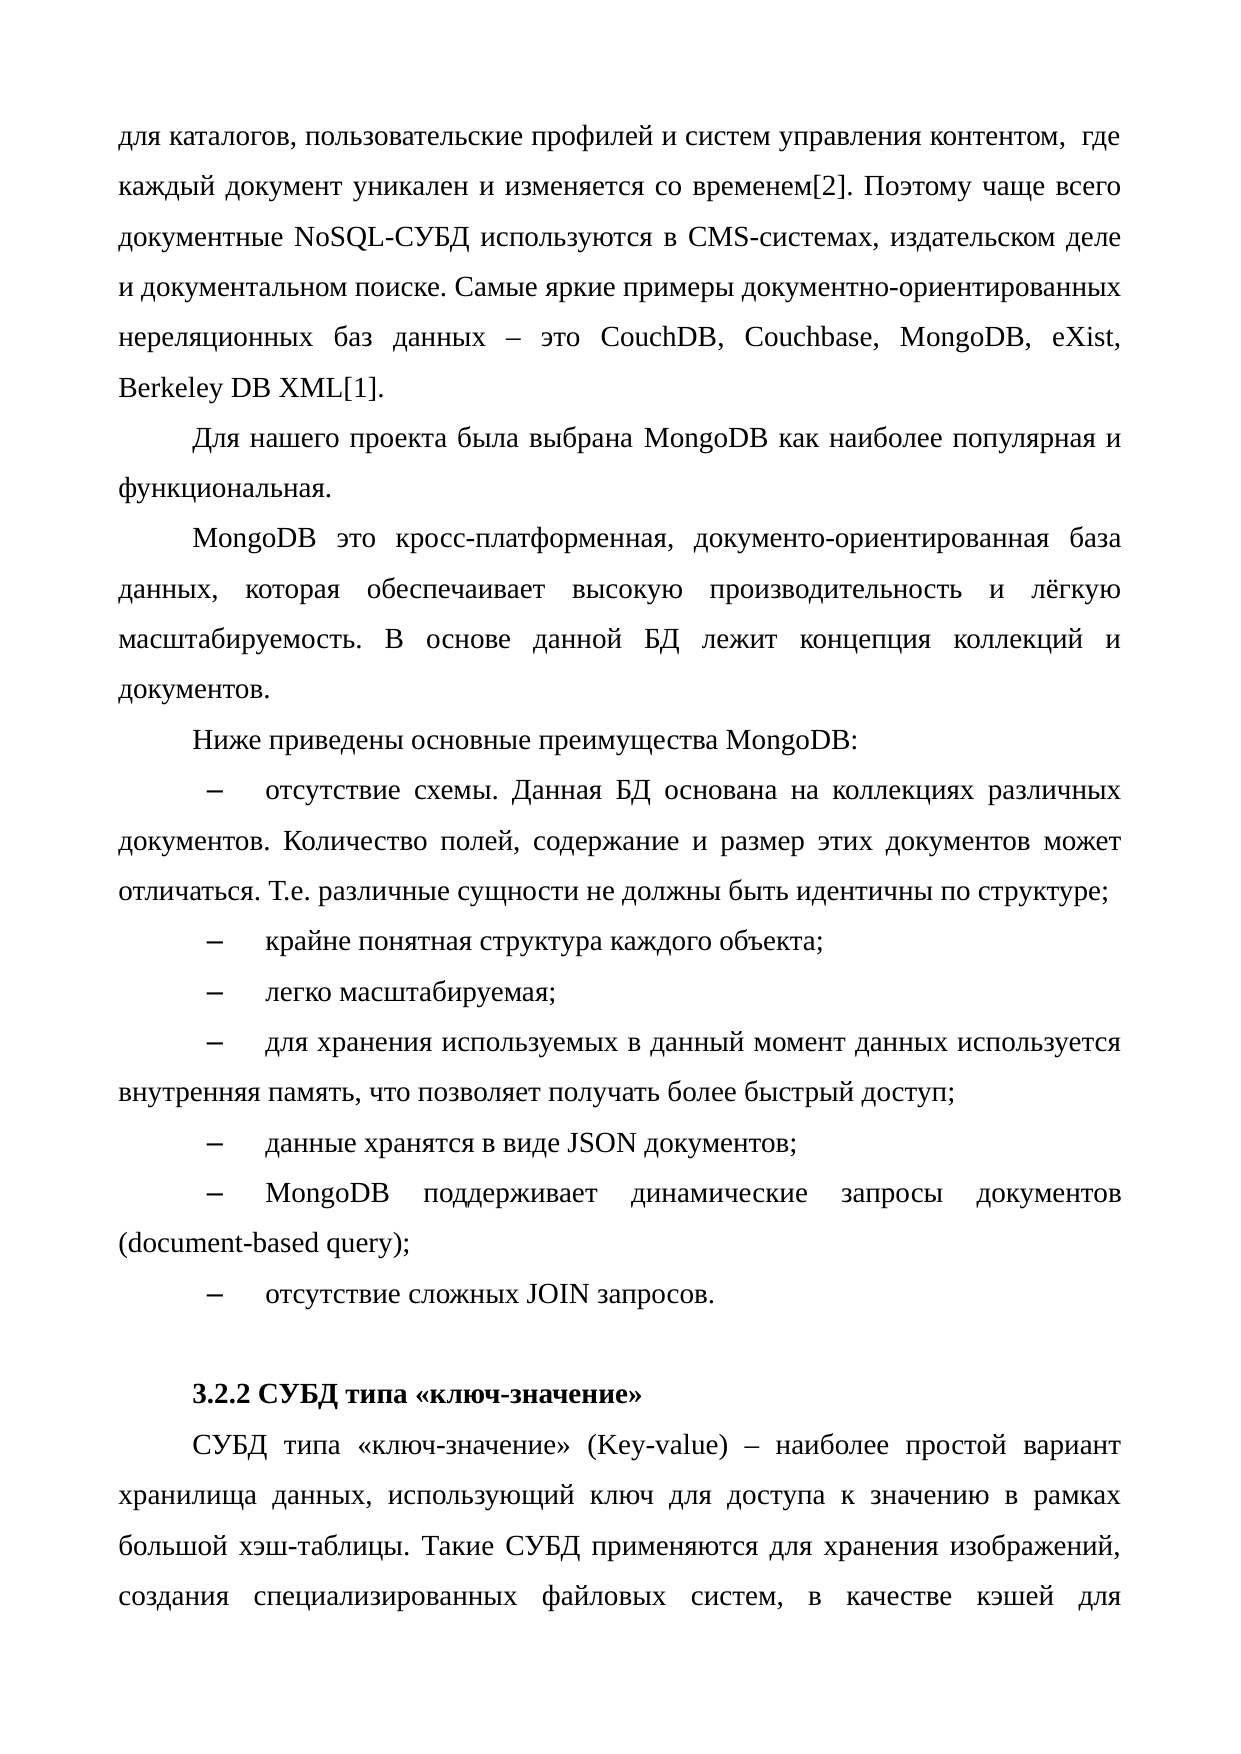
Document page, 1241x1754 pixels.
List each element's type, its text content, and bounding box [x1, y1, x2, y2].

list крайне понятная структура каждого объекта; [118, 923, 1122, 957]
list MongoDB поддерживает динамические запросы документов (document-based query); [118, 1175, 1122, 1259]
text СУБД типа «ключ-значение» (Key-value) – наиболее простой вариант хранилища данных, использующий ключ для доступа к значению в рамках большой хэш-таблицы. Такие СУБД применяются для хранения изображений, создания специализированных файловых систем, в качестве кэшей для [118, 1427, 1122, 1611]
list отсутствие схемы. Данная БД основана на коллекциях различных документов. Количество полей, содержание и размер этих документов может отличаться. Т.е. различные сущности не должны быть идентичны по структуре; [118, 772, 1122, 906]
text для каталогов, пользовательские профилей и систем управления контентом, где каждый документ уникален и изменяется со временем[2]. Поэтому чаще всего документные NoSQL-СУБД используются в CMS-системах, издательском деле и документальном поиске. Самые яркие примеры документно-ориентированных нереляционных баз данных – это CouchDB, Couchbase, MongoDB, eXist, Berkeley DB XML[1]. [118, 118, 1122, 403]
list отсутствие сложных JOIN запросов. [118, 1276, 1122, 1309]
list для хранения используемых в данный момент данных используется внутренняя память, что позволяет получать более быстрый доступ; [118, 1024, 1122, 1108]
text Ниже приведены основные преимущества MongoDB: [118, 722, 1122, 755]
text Для нашего проекта была выбрана MongoDB как наиболее популярная и функциональная. [118, 420, 1122, 504]
list легко масштабируемая; [118, 974, 1122, 1007]
subtitle 3.2.2 СУБД типа «ключ-значение» [118, 1377, 1122, 1410]
list данные хранятся в виде JSON документов; [118, 1125, 1122, 1158]
text MongoDB это кросс-платформенная, документо-ориентированная база данных, которая обеспечаивает высокую производительность и лёгкую масштабируемость. В основе данной БД лежит концепция коллекций и документов. [118, 521, 1122, 705]
